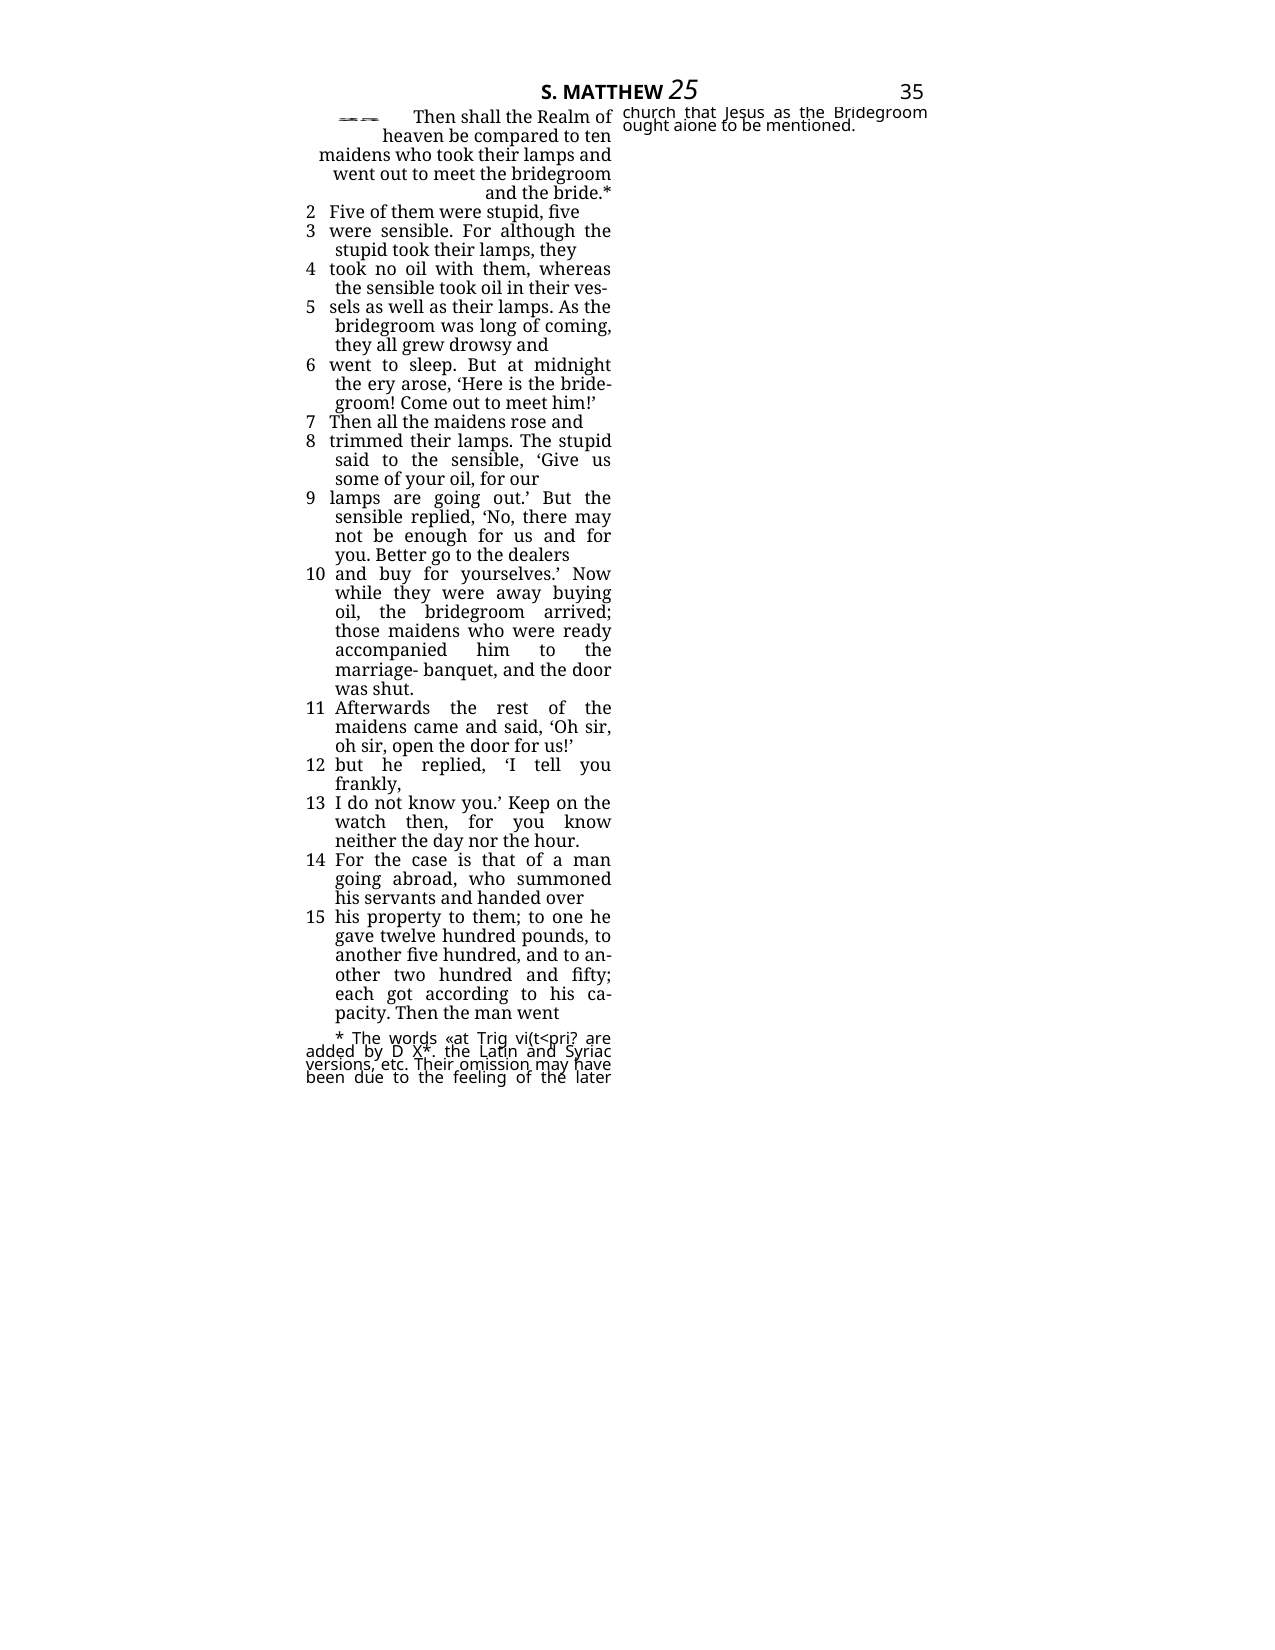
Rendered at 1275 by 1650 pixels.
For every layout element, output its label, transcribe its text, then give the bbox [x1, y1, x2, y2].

list took no oil with them, whereas the sensible took oil in their ves- [306, 260, 612, 298]
text Then shall the Realm of heaven be compared to ten maidens who took their lamps and went out to meet the bridegroom and the bride.* [306, 108, 612, 203]
list Then all the maidens rose and [306, 413, 612, 432]
list were sensible. For although the stupid took their lamps, they [306, 222, 612, 260]
text * The words «at Trig vi(t<pri? are added by D X*. the Latin and Syriac versions, etc. Their omission may have been due to the feeling of the later [306, 1034, 612, 1086]
list I do not know you.’ Keep on the watch then, for you know neither the day nor the hour. [306, 794, 612, 851]
list but he replied, ‘I tell you frankly, [306, 756, 612, 794]
list sels as well as their lamps. As the bridegroom was long of com­ing, they all grew drowsy and [306, 298, 612, 356]
list Afterwards the rest of the maidens came and said, ‘Oh sir, oh sir, open the door for us!’ [306, 699, 612, 756]
list Five of them were stupid, five [306, 203, 612, 222]
list and buy for yourselves.’ Now while they were away buying oil, the bridegroom arrived; those maidens who were ready accom­panied him to the marriage- banquet, and the door was shut. [306, 565, 612, 699]
list trimmed their lamps. The stu­pid said to the sensible, ‘Give us some of your oil, for our [306, 432, 612, 489]
list For the case is that of a man going abroad, who summoned his servants and handed over [306, 851, 612, 908]
list lamps are going out.’ But the sensible replied, ‘No, there may not be enough for us and for you. Better go to the dealers [306, 489, 612, 565]
text church that Jesus as the Bridegroom ought aione to be mentioned. [622, 108, 928, 134]
list went to sleep. But at midnight the ery arose, ‘Here is the bride­groom! Come out to meet him!’ [306, 356, 612, 413]
list his property to them; to one he gave twelve hundred pounds, to another five hundred, and to an­other two hundred and fifty; each got according to his ca­pacity. Then the man went [306, 908, 612, 1023]
